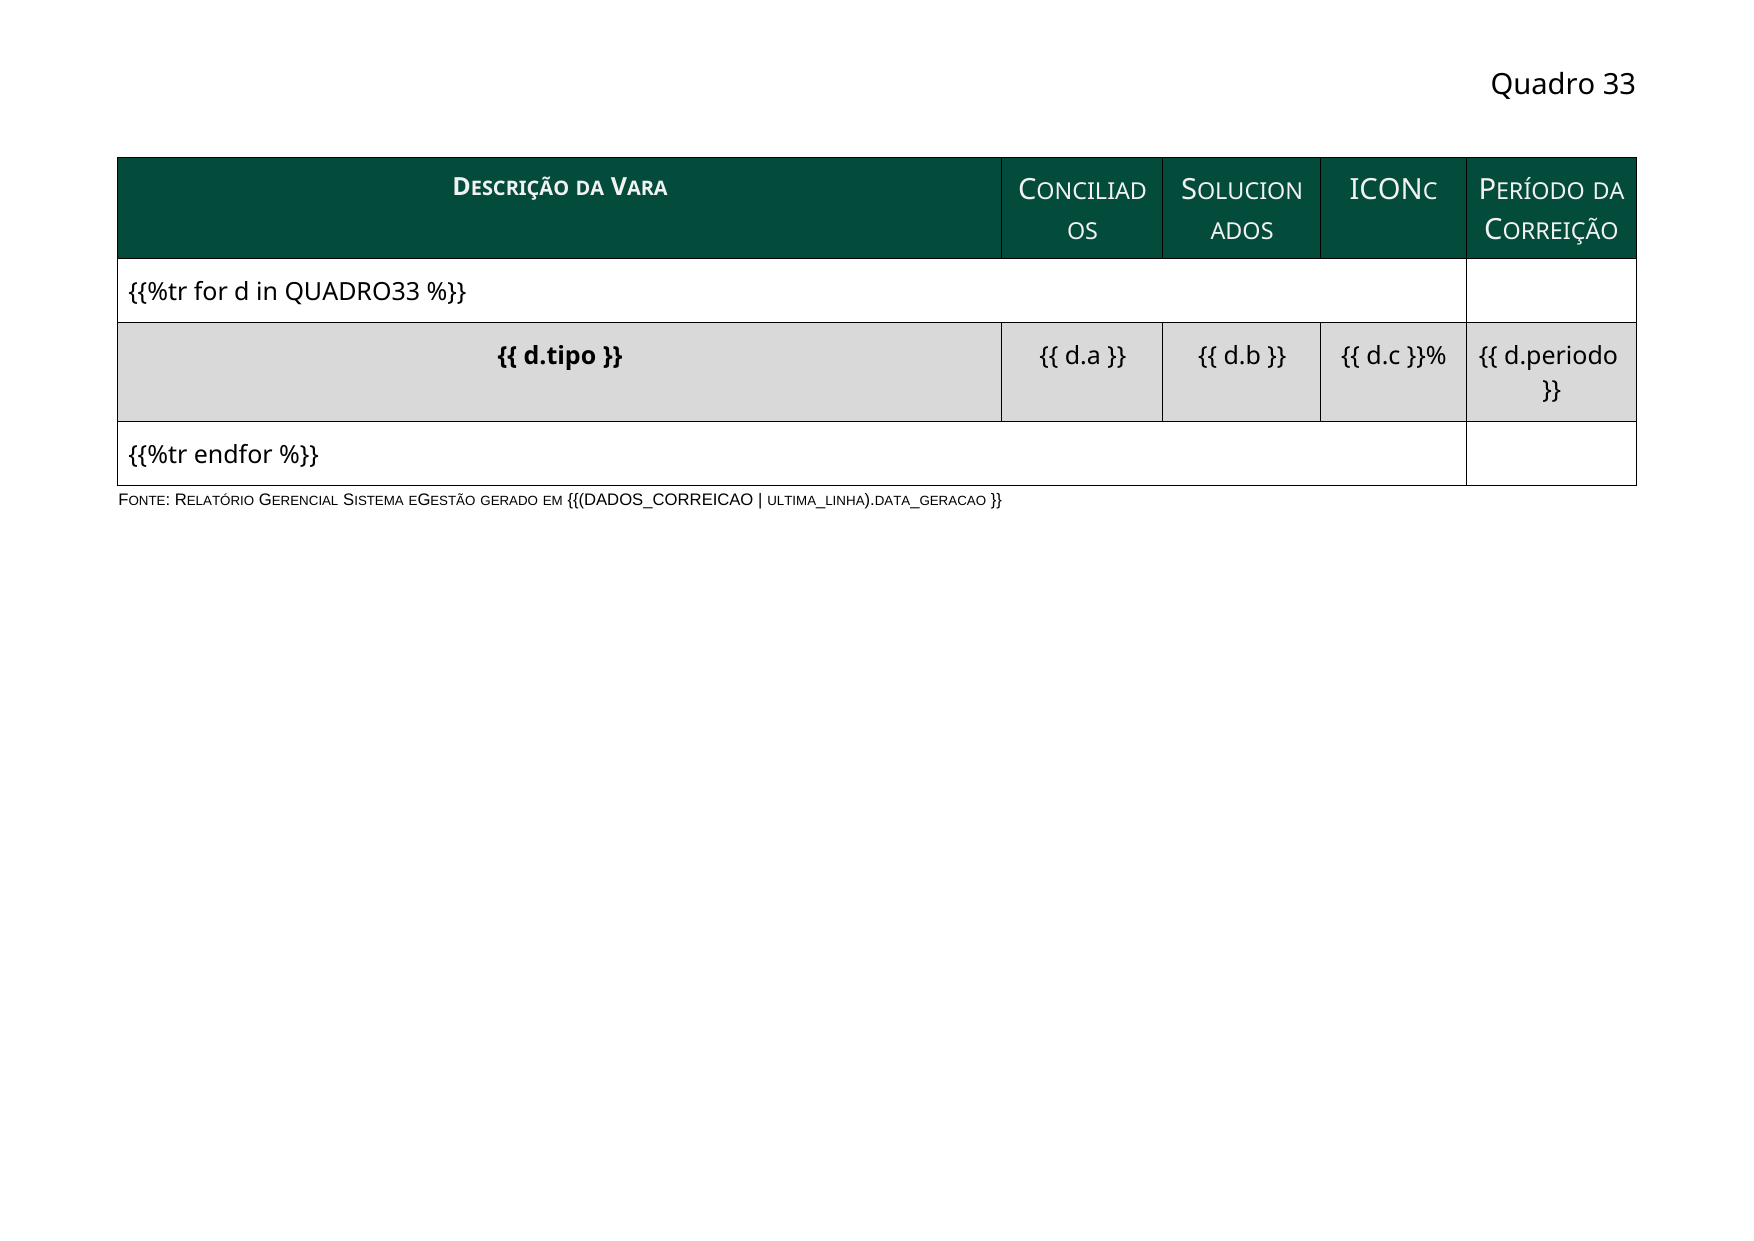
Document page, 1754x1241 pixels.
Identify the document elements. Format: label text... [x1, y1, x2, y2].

table_cell {{%tr for d in QUADRO33 %}} [118, 259, 1466, 322]
table_header Conciliados [1002, 158, 1162, 258]
table_cell {{ d.b }} [1163, 323, 1320, 421]
table_header Descrição da Vara [118, 158, 1001, 258]
table_cell {{ d.tipo }} [118, 323, 1001, 421]
text Quadro 33 [118, 63, 1636, 103]
text Fonte: Relatório Gerencial Sistema eGestão gerado em {{(DADOS_CORREICAO | ultima_linha).data_geracao }} [118, 490, 1636, 509]
table_cell [1467, 259, 1636, 322]
table_header Período da Correição [1467, 158, 1636, 258]
table_cell {{ d.c }}% [1321, 323, 1466, 421]
table_cell {{%tr endfor %}} [118, 422, 1466, 485]
table_cell {{ d.a }} [1002, 323, 1162, 421]
table_cell [1467, 422, 1636, 485]
table_header ICONc [1321, 158, 1466, 258]
table_cell {{ d.periodo }} [1467, 323, 1636, 421]
table_header Solucionados [1163, 158, 1320, 258]
